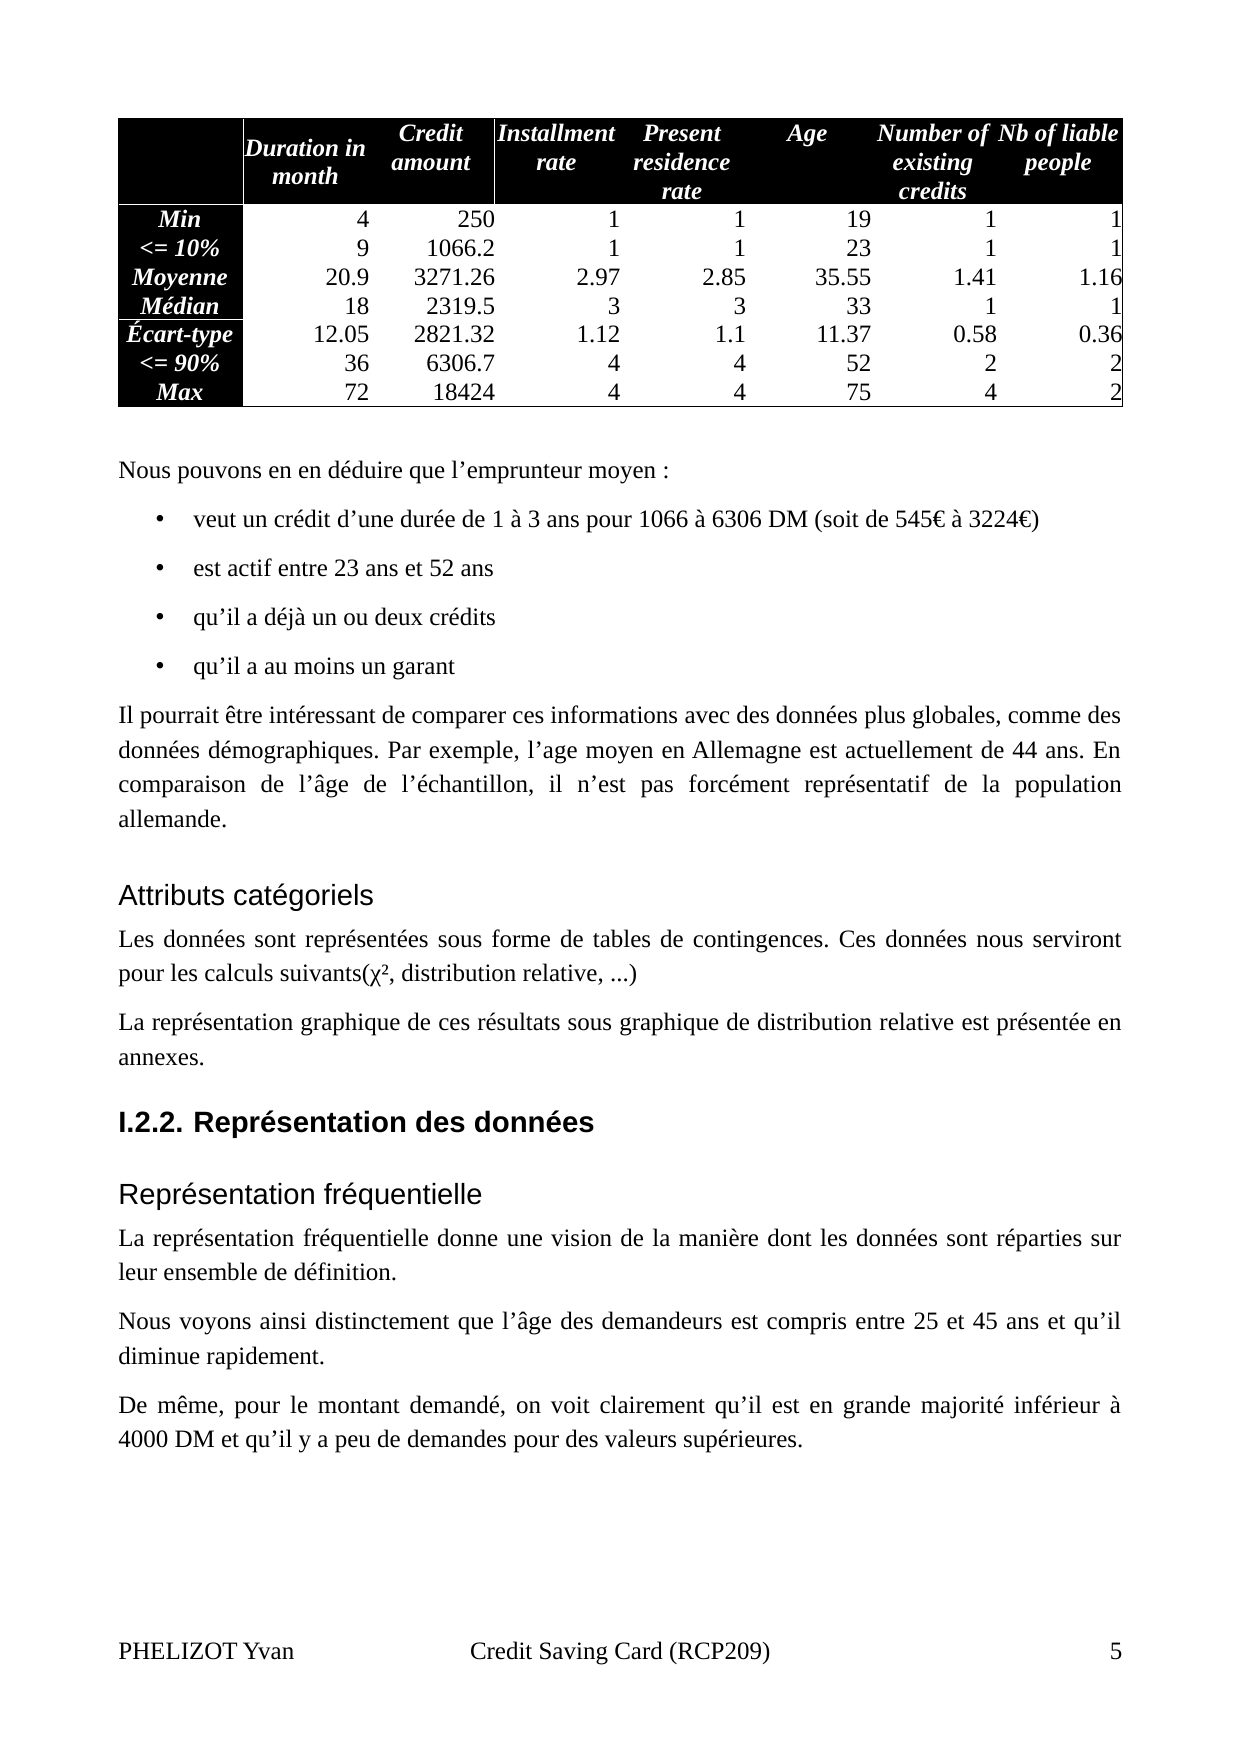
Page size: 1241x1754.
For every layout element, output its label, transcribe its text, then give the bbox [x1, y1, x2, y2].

table_cell 75 [746, 377, 871, 406]
table_cell Médian [119, 291, 243, 319]
table_cell 2821.32 [369, 320, 494, 348]
table_cell 20.9 [244, 262, 369, 291]
table_cell 52 [746, 348, 871, 377]
table_cell 35.55 [746, 262, 871, 291]
table_header Number of existing credits [871, 119, 997, 204]
list est actif entre 23 ans et 52 ans [156, 553, 1122, 582]
table_cell 6306.7 [369, 348, 494, 377]
text La représentation fréquentielle donne une vision de la manière dont les données sont réparties sur leur ensemble de définition. [118, 1223, 1122, 1286]
table_cell 4 [495, 348, 620, 377]
table_cell 23 [746, 233, 871, 262]
table_cell 1 [997, 233, 1122, 262]
table_cell 1 [997, 291, 1122, 319]
table_cell 1 [495, 233, 620, 262]
table_cell 1.16 [997, 262, 1122, 291]
table_cell 250 [369, 205, 494, 233]
table_cell 4 [244, 205, 369, 233]
table_cell 3 [620, 291, 746, 319]
table_cell 2.97 [495, 262, 620, 291]
table_cell 1.12 [495, 320, 620, 348]
table_cell 9 [244, 233, 369, 262]
list qu’il a déjà un ou deux crédits [156, 602, 1122, 631]
table_cell 3 [495, 291, 620, 319]
table_header Installment rate [495, 119, 620, 204]
table_cell 4 [871, 377, 997, 406]
table_cell 4 [620, 377, 746, 406]
table_cell <= 90% [119, 348, 243, 377]
table_cell 1 [495, 205, 620, 233]
table_cell 2 [997, 348, 1122, 377]
table_cell 1 [871, 291, 997, 319]
subtitle Représentation fréquentielle [118, 1177, 1122, 1210]
table_cell 1 [871, 205, 997, 233]
table_cell 1066.2 [369, 233, 494, 262]
table_cell 2 [997, 377, 1122, 406]
table_cell 36 [244, 348, 369, 377]
text Nous pouvons en en déduire que l’emprunteur moyen : [118, 455, 1122, 484]
text De même, pour le montant demandé, on voit clairement qu’il est en grande majorité inférieur à 4000 DM et qu’il y a peu de demandes pour des valeurs supérieures. [118, 1390, 1122, 1453]
table_cell 1 [620, 205, 746, 233]
table_cell 12.05 [244, 320, 369, 348]
subtitle Représentation des données [118, 1105, 1122, 1139]
list qu’il a au moins un garant [156, 651, 1122, 680]
table_cell Moyenne [119, 262, 243, 291]
table_cell 0.36 [997, 320, 1122, 348]
table_cell Écart-type [119, 320, 243, 348]
table_cell 19 [746, 205, 871, 233]
table_cell Min [119, 205, 243, 233]
table_cell 2.85 [620, 262, 746, 291]
table_cell 1 [871, 233, 997, 262]
table_header [119, 119, 243, 204]
table_cell 1.1 [620, 320, 746, 348]
table_cell 33 [746, 291, 871, 319]
text Il pourrait être intéressant de comparer ces informations avec des données plus globales, comme des données démographiques. Par exemple, l’age moyen en Allemagne est actuellement de 44 ans. En comparaison de l’âge de l’échantillon, il n’est pas forcément représentatif de la population allemande. [118, 700, 1122, 832]
table_cell 3271.26 [369, 262, 494, 291]
table_cell <= 10% [119, 233, 243, 262]
table_header Present residence rate [620, 119, 746, 204]
list veut un crédit d’une durée de 1 à 3 ans pour 1066 à 6306 DM (soit de 545€ à 3224€) [156, 504, 1122, 533]
table_cell 0.58 [871, 320, 997, 348]
table_cell 2 [871, 348, 997, 377]
table_cell 1.41 [871, 262, 997, 291]
subtitle Attributs catégoriels [118, 878, 1122, 911]
text Nous voyons ainsi distinctement que l’âge des demandeurs est compris entre 25 et 45 ans et qu’il diminue rapidement. [118, 1306, 1122, 1369]
table_cell Max [119, 377, 243, 406]
table_header Credit amount [369, 119, 494, 204]
table_cell 4 [495, 377, 620, 406]
table_cell 4 [620, 348, 746, 377]
table_cell 1 [997, 205, 1122, 233]
table_cell 72 [244, 377, 369, 406]
table_header Nb of liable people [997, 119, 1122, 204]
table_header Duration in month [244, 119, 369, 204]
table_cell 2319.5 [369, 291, 494, 319]
text Les données sont représentées sous forme de tables de contingences. Ces données nous serviront pour les calculs suivants(χ², distribution relative, ...) [118, 924, 1122, 987]
text La représentation graphique de ces résultats sous graphique de distribution relative est présentée en annexes. [118, 1007, 1122, 1071]
table_cell 18 [244, 291, 369, 319]
table_header Age [746, 119, 871, 204]
table_cell 18424 [369, 377, 494, 406]
table_cell 1 [620, 233, 746, 262]
table_cell 11.37 [746, 320, 871, 348]
